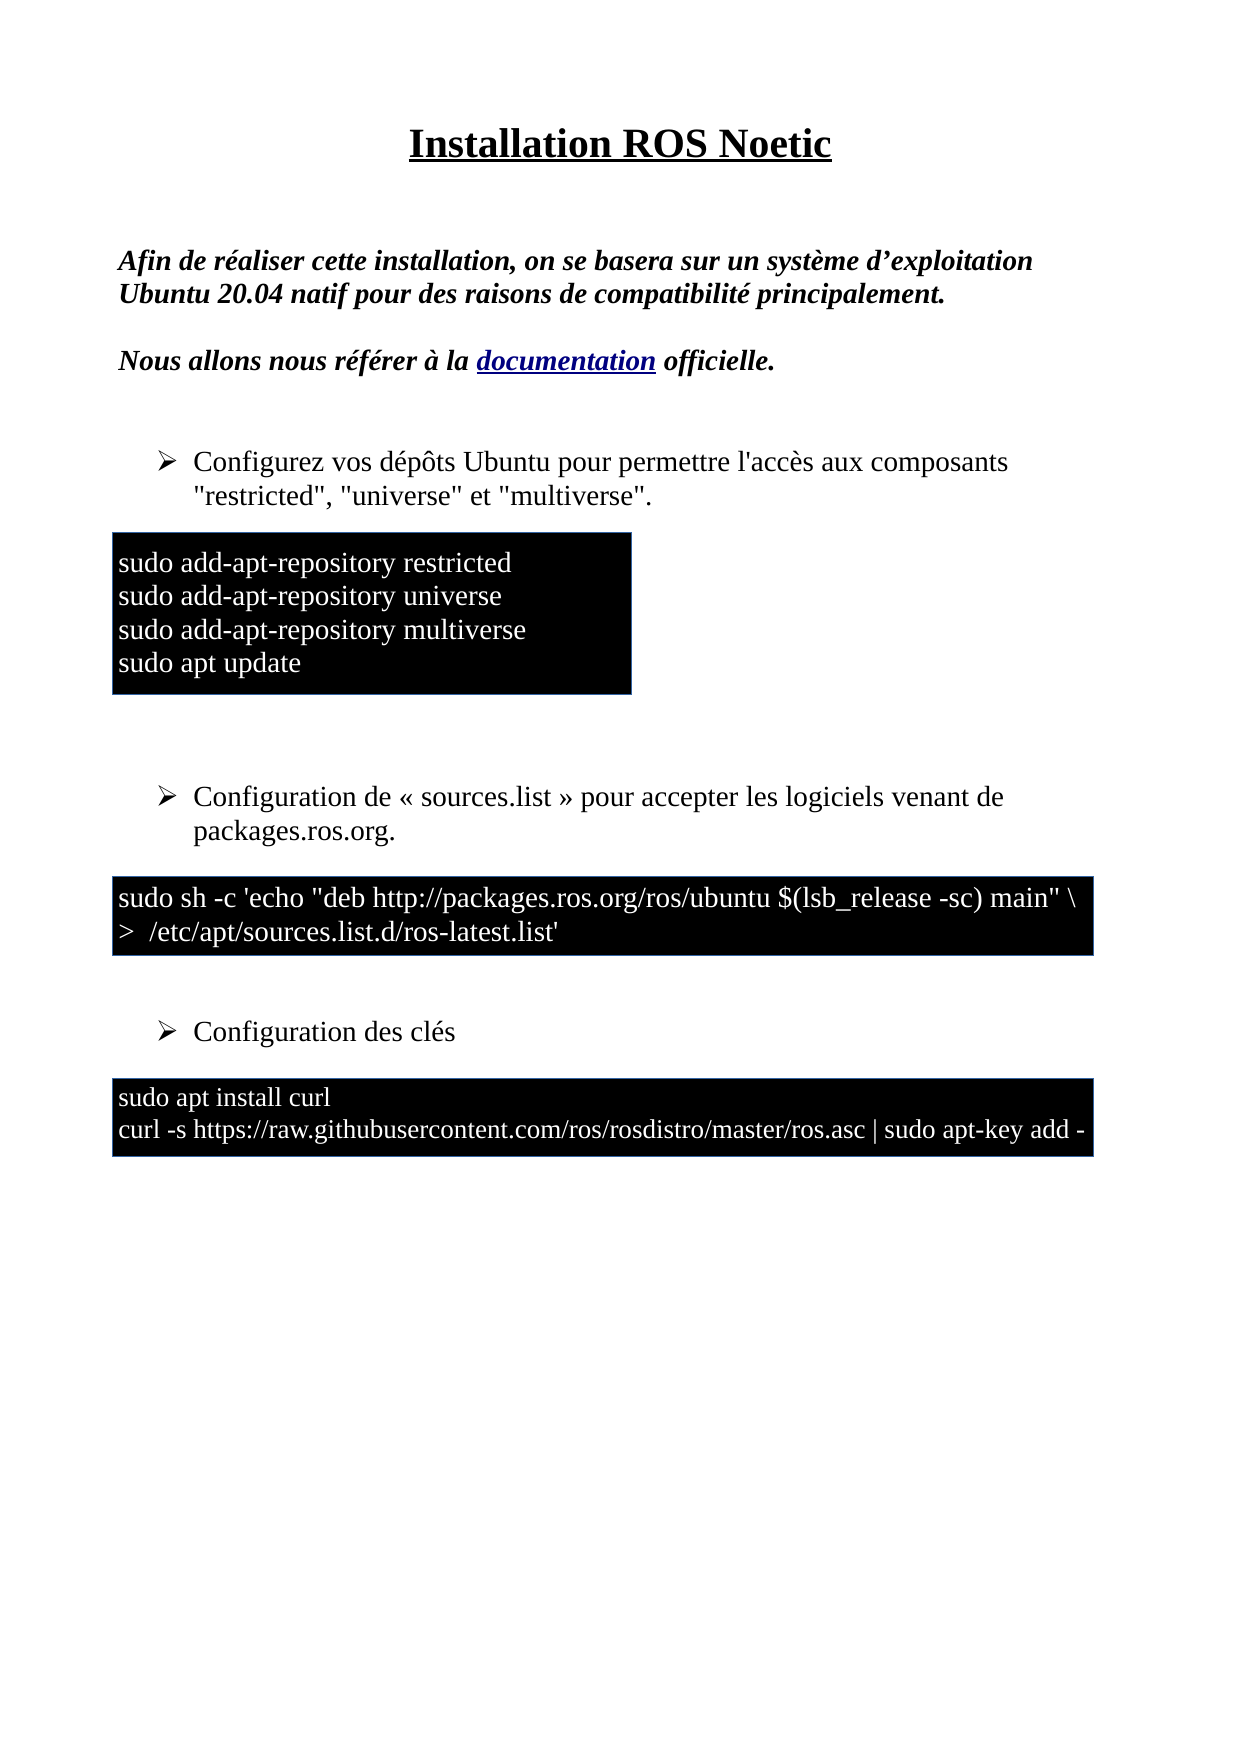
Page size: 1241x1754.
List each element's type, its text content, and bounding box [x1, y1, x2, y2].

text sudo apt update [632, 645, 1122, 679]
text sudo add-apt-repository restricted [632, 545, 1122, 578]
text Afin de réaliser cette installation, on se basera sur un système d’exploitation Ubuntu 20.04 natif pour des raisons de compatibilité principalement. [118, 243, 1122, 310]
text sudo add-apt-repository universe [632, 578, 1122, 612]
list Configurez vos dépôts Ubuntu pour permettre l'accès aux composants "restricted", "universe" et "multiverse". [156, 444, 1122, 511]
list Configuration de « sources.list » pour accepter les logiciels venant de packages.ros.org. [156, 779, 1122, 847]
text sudo apt install curl [1094, 1082, 1122, 1113]
text Nous allons nous référer à la documentation officielle. [118, 343, 1122, 377]
list Configuration des clés [156, 1014, 1122, 1048]
text Installation ROS Noetic [118, 118, 1122, 166]
text sudo add-apt-repository multiverse [632, 612, 1122, 645]
